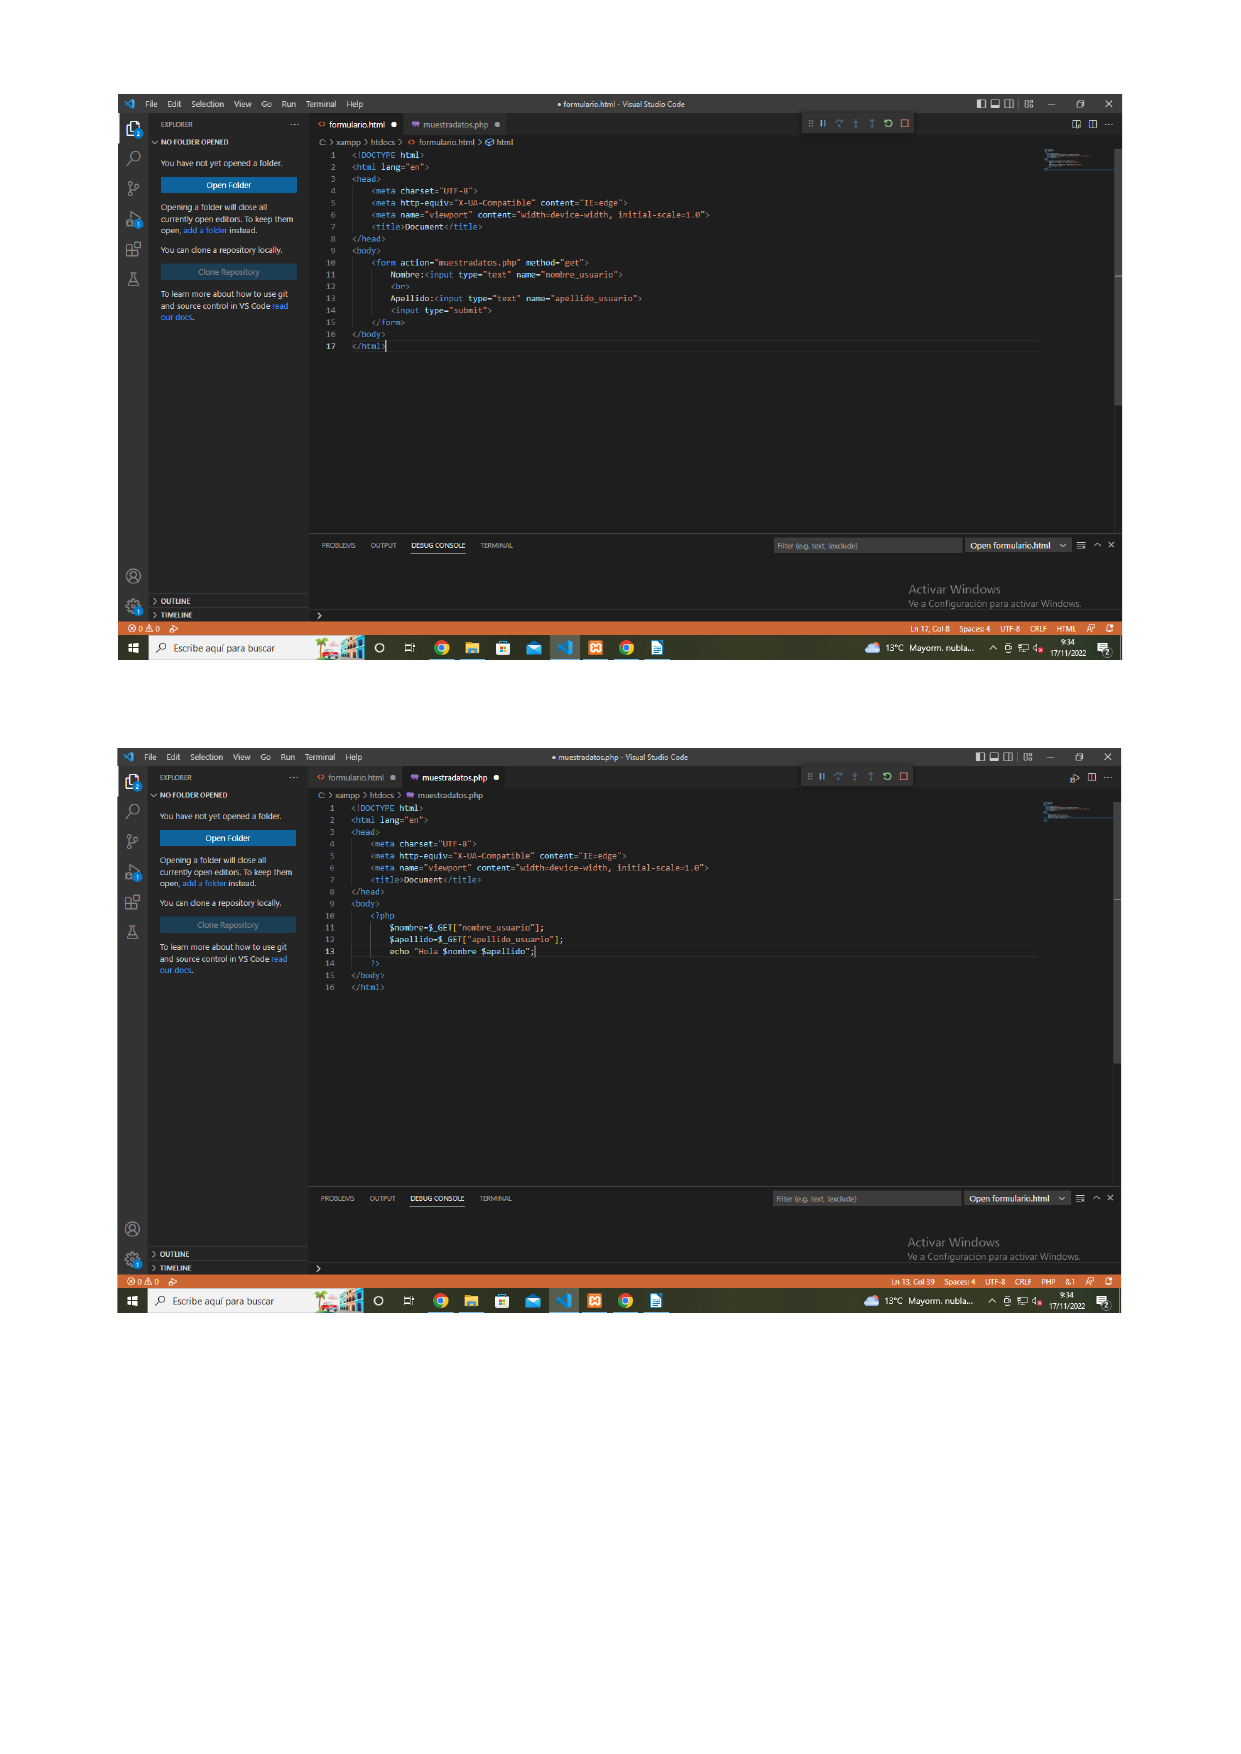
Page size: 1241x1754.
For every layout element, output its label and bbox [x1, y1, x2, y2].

picture [118, 94, 1123, 660]
picture [117, 748, 1122, 1313]
